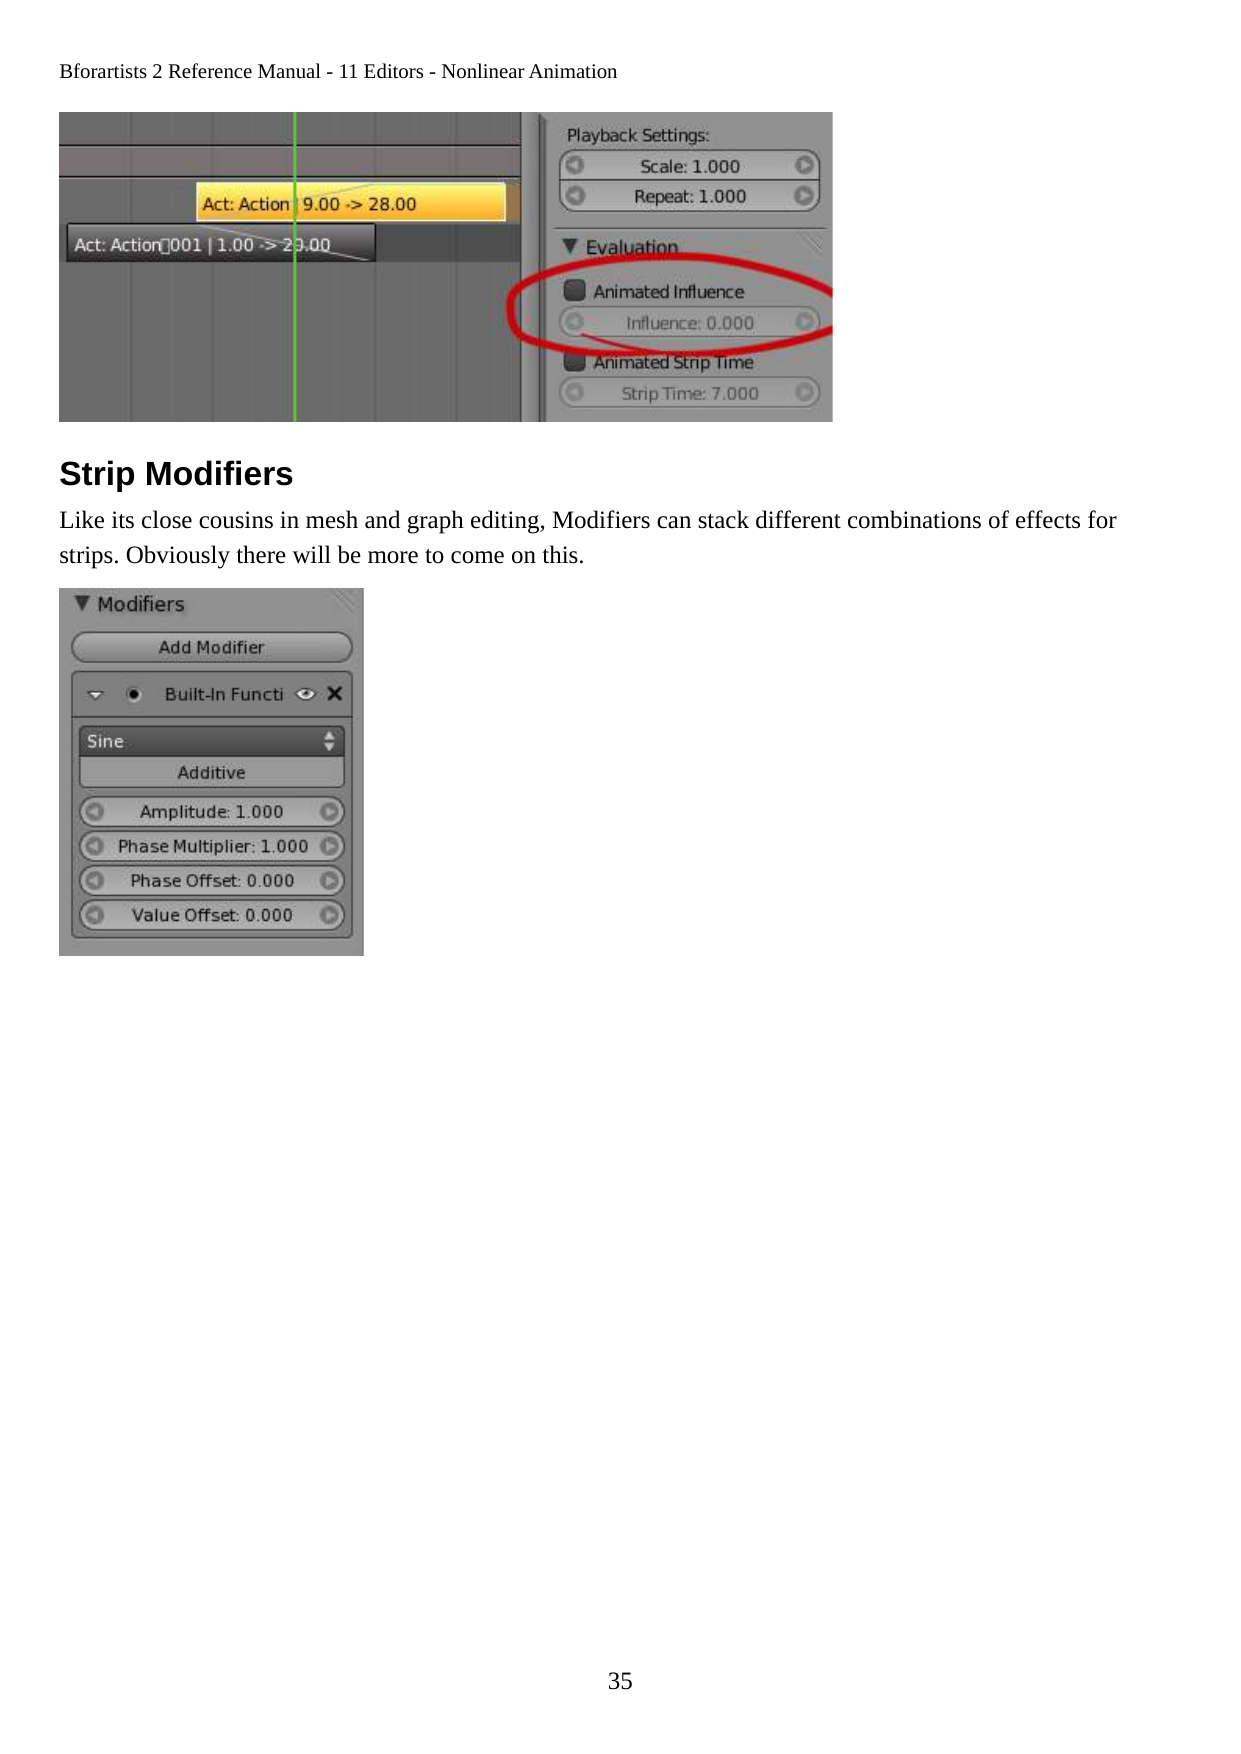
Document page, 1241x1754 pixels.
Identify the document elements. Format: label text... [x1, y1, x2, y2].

picture [59, 588, 364, 956]
text Like its close cousins in mesh and graph editing, Modifiers can stack different combinations of effects for strips. Obviously there will be more to come on this. [59, 505, 1181, 568]
subtitle Strip Modifiers [59, 454, 1181, 493]
picture [59, 112, 833, 422]
